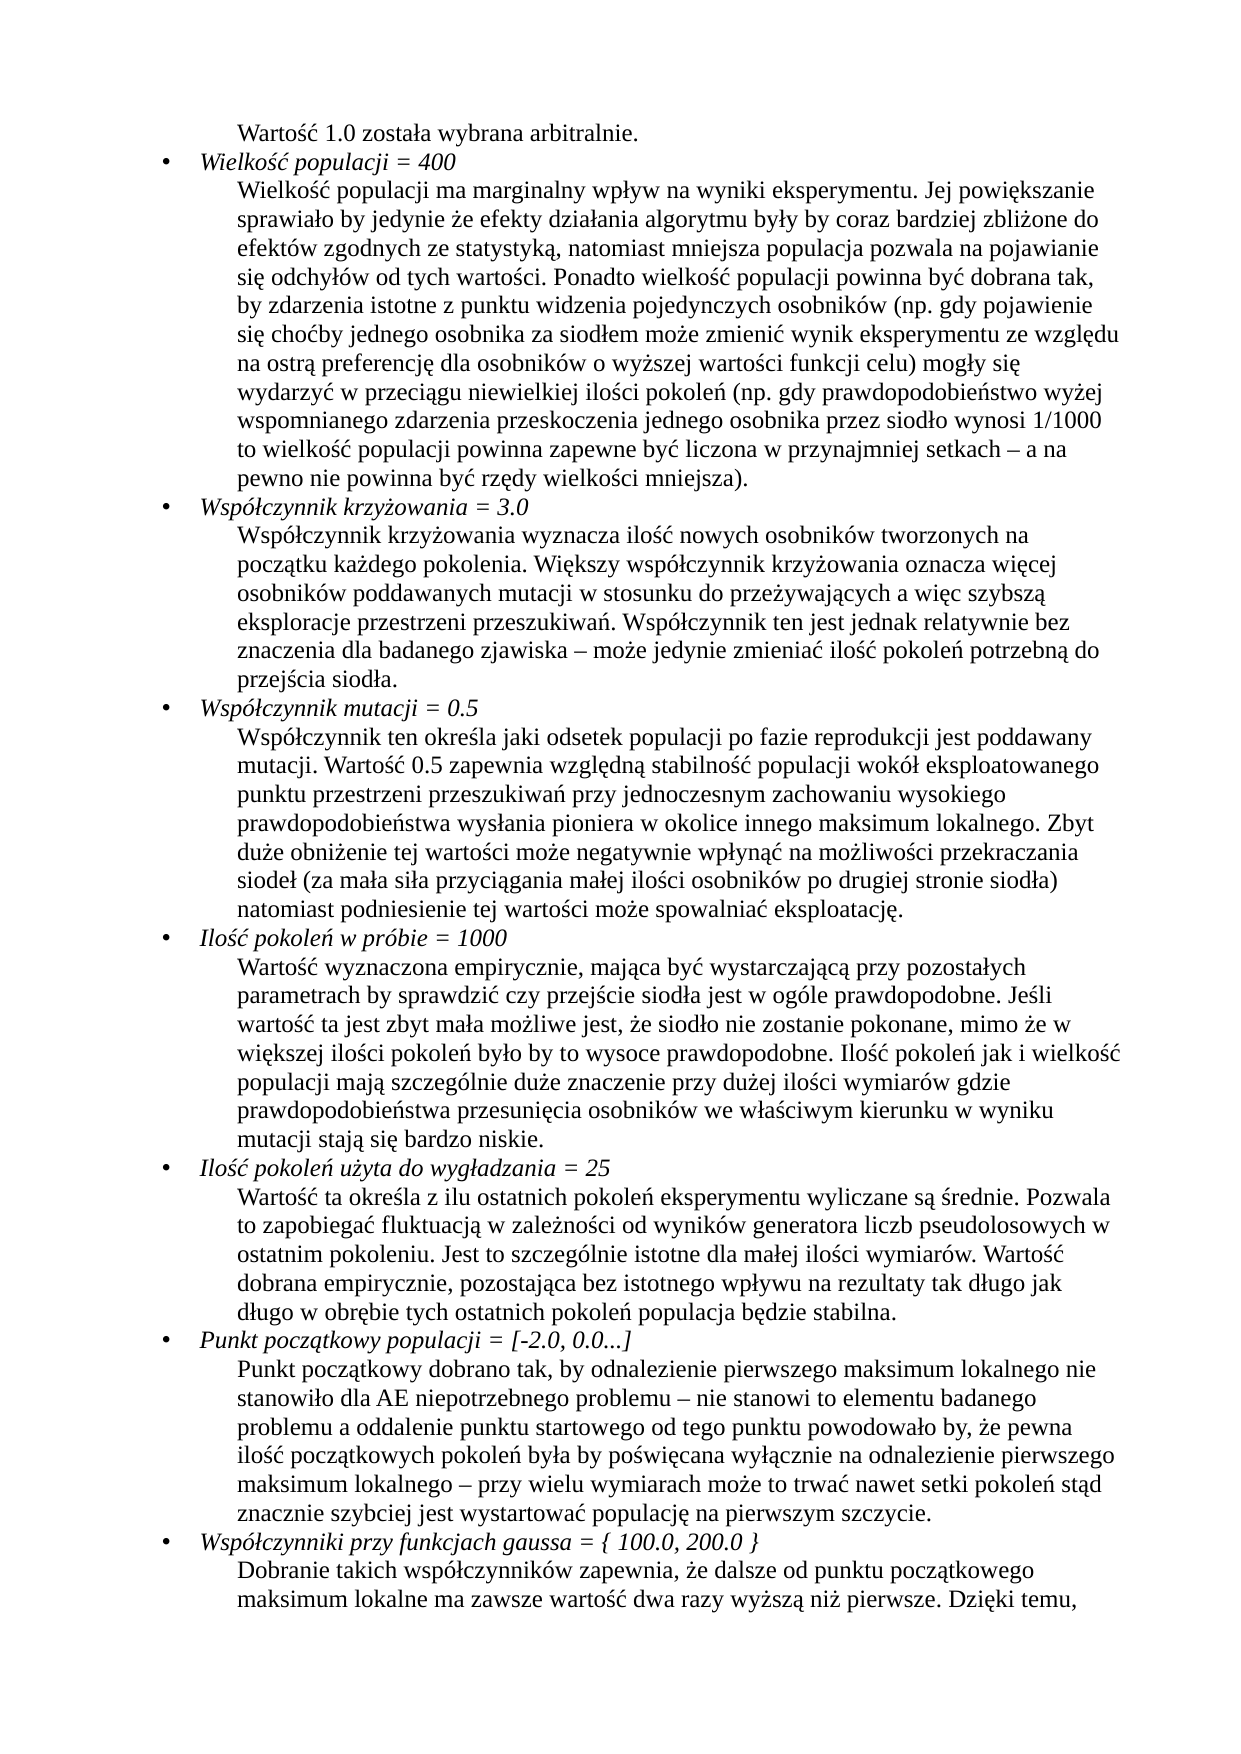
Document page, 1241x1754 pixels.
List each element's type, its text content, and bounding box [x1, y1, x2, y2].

list Wielkość populacji = 400 [162, 147, 1122, 176]
list Ilość pokoleń użyta do wygładzania = 25 [162, 1153, 1122, 1182]
list Wartość ta określa z ilu ostatnich pokoleń eksperymentu wyliczane są średnie. Pozwala to zapobiegać fluktuacją w zależności od wyników generatora liczb pseudolosowych w ostatnim pokoleniu. Jest to szczególnie istotne dla małej ilości wymiarów. Wartość dobrana empirycznie, pozostająca bez istotnego wpływu na rezultaty tak długo jak długo w obrębie tych ostatnich pokoleń populacja będzie stabilna. [199, 1182, 1122, 1326]
list Współczynnik krzyżowania wyznacza ilość nowych osobników tworzonych na początku każdego pokolenia. Większy współczynnik krzyżowania oznacza więcej osobników poddawanych mutacji w stosunku do przeżywających a więc szybszą eksploracje przestrzeni przeszukiwań. Współczynnik ten jest jednak relatywnie bez znaczenia dla badanego zjawiska – może jedynie zmieniać ilość pokoleń potrzebną do przejścia siodła. [199, 521, 1122, 693]
list Współczynnik mutacji = 0.5 [162, 693, 1122, 722]
list Wielkość populacji ma marginalny wpływ na wyniki eksperymentu. Jej powiększanie sprawiało by jedynie że efekty działania algorytmu były by coraz bardziej zbliżone do efektów zgodnych ze statystyką, natomiast mniejsza populacja pozwala na pojawianie się odchyłów od tych wartości. Ponadto wielkość populacji powinna być dobrana tak, by zdarzenia istotne z punktu widzenia pojedynczych osobników (np. gdy pojawienie się choćby jednego osobnika za siodłem może zmienić wynik eksperymentu ze względu na ostrą preferencję dla osobników o wyższej wartości funkcji celu) mogły się wydarzyć w przeciągu niewielkiej ilości pokoleń (np. gdy prawdopodobieństwo wyżej wspomnianego zdarzenia przeskoczenia jednego osobnika przez siodło wynosi 1/1000 to wielkość populacji powinna zapewne być liczona w przynajmniej setkach – a na pewno nie powinna być rzędy wielkości mniejsza). [199, 176, 1122, 492]
list Punkt początkowy dobrano tak, by odnalezienie pierwszego maksimum lokalnego nie stanowiło dla AE niepotrzebnego problemu – nie stanowi to elementu badanego problemu a oddalenie punktu startowego od tego punktu powodowało by, że pewna ilość początkowych pokoleń była by poświęcana wyłącznie na odnalezienie pierwszego maksimum lokalnego – przy wielu wymiarach może to trwać nawet setki pokoleń stąd znacznie szybciej jest wystartować populację na pierwszym szczycie. [199, 1354, 1122, 1527]
list Wartość wyznaczona empirycznie, mająca być wystarczającą przy pozostałych parametrach by sprawdzić czy przejście siodła jest w ogóle prawdopodobne. Jeśli wartość ta jest zbyt mała możliwe jest, że siodło nie zostanie pokonane, mimo że w większej ilości pokoleń było by to wysoce prawdopodobne. Ilość pokoleń jak i wielkość populacji mają szczególnie duże znaczenie przy dużej ilości wymiarów gdzie prawdopodobieństwa przesunięcia osobników we właściwym kierunku w wyniku mutacji stają się bardzo niskie. [199, 952, 1122, 1153]
list Wartość 1.0 została wybrana arbitralnie. [199, 118, 1122, 147]
list Współczynnik krzyżowania = 3.0 [162, 492, 1122, 521]
list Współczynniki przy funkcjach gaussa = { 100.0, 200.0 } [162, 1527, 1122, 1556]
list Punkt początkowy populacji = [-2.0, 0.0...] [162, 1326, 1122, 1354]
list Współczynnik ten określa jaki odsetek populacji po fazie reprodukcji jest poddawany mutacji. Wartość 0.5 zapewnia względną stabilność populacji wokół eksploatowanego punktu przestrzeni przeszukiwań przy jednoczesnym zachowaniu wysokiego prawdopodobieństwa wysłania pioniera w okolice innego maksimum lokalnego. Zbyt duże obniżenie tej wartości może negatywnie wpłynąć na możliwości przekraczania siodeł (za mała siła przyciągania małej ilości osobników po drugiej stronie siodła) natomiast podniesienie tej wartości może spowalniać eksploatację. [199, 722, 1122, 923]
list Ilość pokoleń w próbie = 1000 [162, 923, 1122, 952]
list Dobranie takich współczynników zapewnia, że dalsze od punktu początkowego maksimum lokalne ma zawsze wartość dwa razy wyższą niż pierwsze. Dzięki temu, [199, 1556, 1122, 1613]
